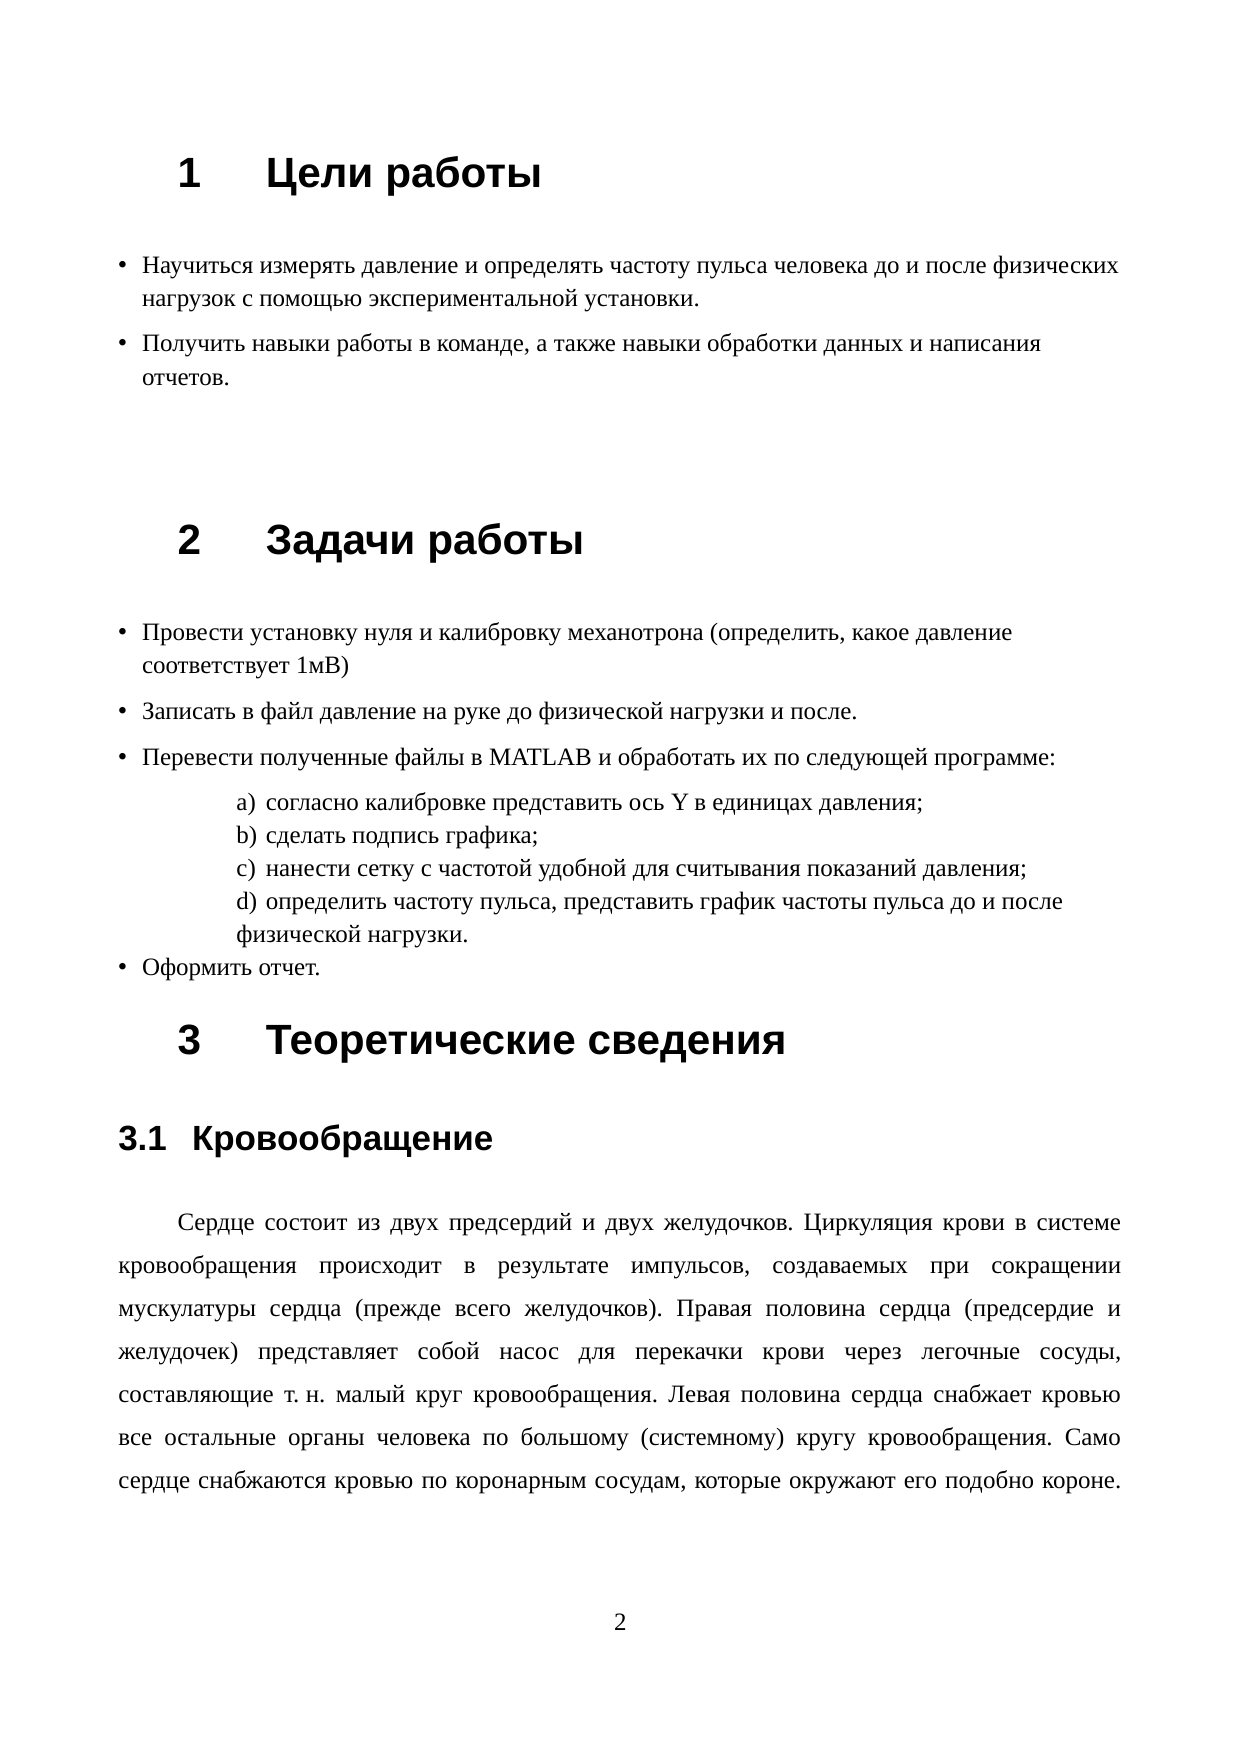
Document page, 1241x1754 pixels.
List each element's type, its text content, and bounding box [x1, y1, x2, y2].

list определить частоту пульса, представить график частоты пульса до и после физической нагрузки. [236, 886, 1122, 948]
list согласно калибровке представить ось Y в единицах давления; [236, 787, 1122, 816]
list нанести сетку с частотой удобной для считывания показаний давления; [236, 853, 1122, 882]
subtitle Задачи работы [118, 515, 1122, 564]
text Сердце состоит из двух предсердий и двух желудочков. Циркуляция крови в системе кровообращения происходит в результате импульсов, создаваемых при сокращении мускулатуры сердца (прежде всего желудочков). Правая половина сердца (предсердие и желудочек) представляет собой насос для перекачки крови через легочные сосуды, составляющие т. н. малый круг кровообращения. Левая половина сердца снабжает кровью все остальные органы человека по большому (системному) кругу кровообращения. Само сердце снабжаются кровью по коронарным сосудам, которые окружают его подобно короне. [118, 1207, 1122, 1494]
list Записать в файл давление на руке до физической нагрузки и после. [118, 696, 1122, 725]
list Оформить отчет. [118, 952, 1122, 981]
list сделать подпись графика; [236, 820, 1122, 849]
list Перевести полученные файлы в MATLAB и обработать их по следующей программе: [118, 742, 1122, 770]
list Получить навыки работы в команде, а также навыки обработки данных и написания отчетов. [118, 328, 1122, 390]
subtitle Кровообращение [118, 1117, 1122, 1157]
subtitle Теоретические сведения [118, 1015, 1122, 1063]
list Провести установку нуля и калибровку механотрона (определить, какое давление соответствует 1мВ) [118, 617, 1122, 679]
subtitle Цели работы [118, 148, 1122, 196]
list Научиться измерять давление и определять частоту пульса человека до и после физических нагрузок с помощью экспериментальной установки. [118, 250, 1122, 312]
